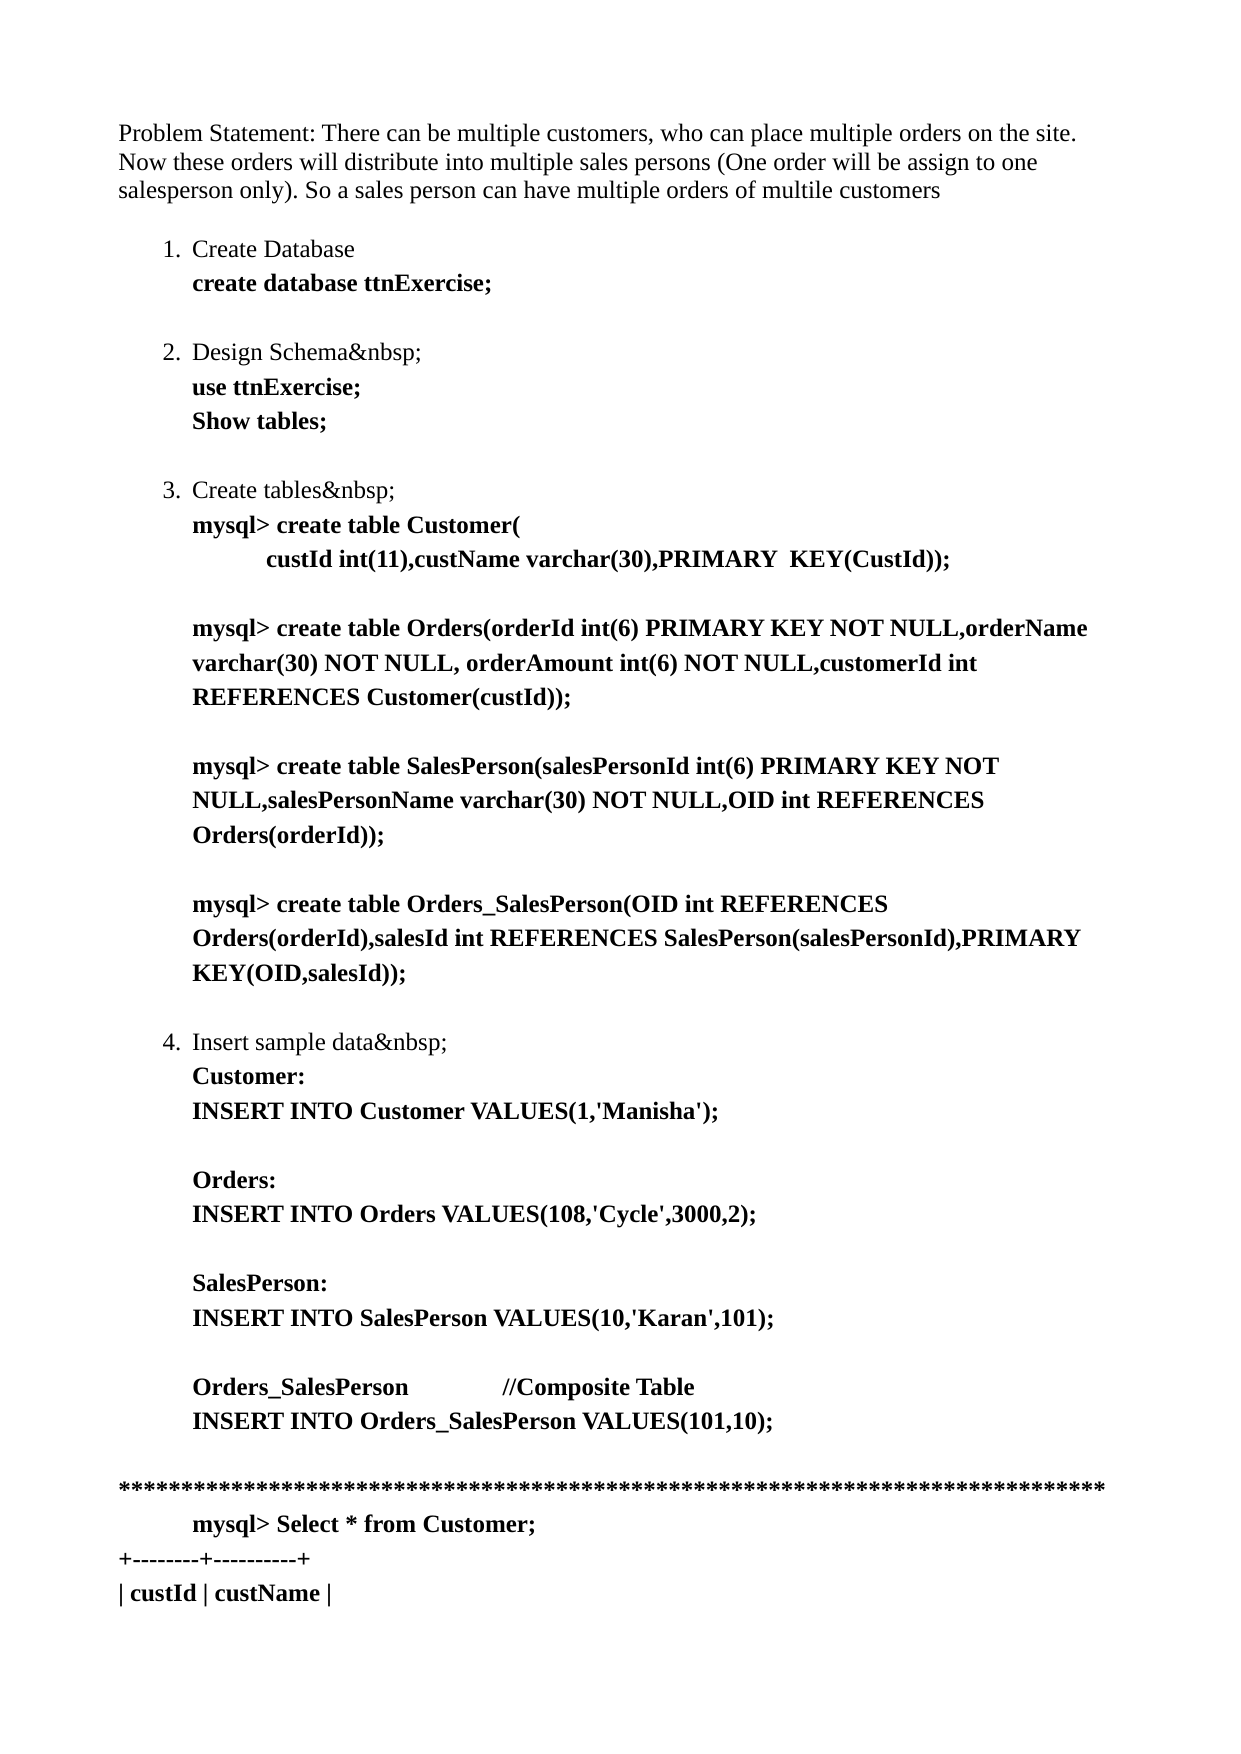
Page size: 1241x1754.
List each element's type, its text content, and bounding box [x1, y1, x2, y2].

text | custId | custName | [118, 1578, 1122, 1607]
list Show tables; [162, 406, 1122, 435]
text INSERT INTO SalesPerson VALUES(10,'Karan',101); [118, 1303, 1122, 1331]
text +--------+----------+ [118, 1544, 1122, 1573]
list Create Database [162, 234, 1122, 263]
text mysql> Select * from Customer; [118, 1509, 1122, 1538]
text mysql> create table SalesPerson(salesPersonId int(6) PRIMARY KEY NOT NULL,salesPersonName varchar(30) NOT NULL,OID int REFERENCES Orders(orderId)); [118, 751, 1122, 849]
text INSERT INTO Orders_SalesPerson VALUES(101,10); [118, 1406, 1122, 1435]
list Customer: [162, 1061, 1122, 1090]
text create database ttnExercise; [118, 268, 1122, 297]
list Insert sample data&nbsp; [162, 1027, 1122, 1056]
text mysql> create table Orders(orderId int(6) PRIMARY KEY NOT NULL,orderName varchar(30) NOT NULL, orderAmount int(6) NOT NULL,customerId int REFERENCES Customer(custId)); [118, 613, 1122, 711]
list Design Schema&nbsp; [162, 337, 1122, 366]
text mysql> create table Orders_SalesPerson(OID int REFERENCES Orders(orderId),salesId int REFERENCES SalesPerson(salesPersonId),PRIMARY KEY(OID,salesId)); [118, 889, 1122, 987]
text Orders_SalesPerson //Composite Table [118, 1372, 1122, 1400]
text custId int(11),custName varchar(30),PRIMARY KEY(CustId)); [118, 544, 1122, 573]
text SalesPerson: [118, 1268, 1122, 1297]
text Problem Statement: There can be multiple customers, who can place multiple orders on the site. Now these orders will distribute into multiple sales persons (One order will be assign to one salesperson only). So a sales person can have multiple orders of multile customers [118, 118, 1122, 204]
text Orders: [118, 1165, 1122, 1193]
text mysql> create table Customer( [118, 510, 1122, 538]
list INSERT INTO Orders VALUES(108,'Cycle',3000,2); [162, 1199, 1122, 1228]
list Create tables&nbsp; [162, 475, 1122, 504]
list use ttnExercise; [162, 372, 1122, 401]
text ******************************************************************************* [118, 1475, 1122, 1504]
list INSERT INTO Customer VALUES(1,'Manisha'); [162, 1096, 1122, 1124]
